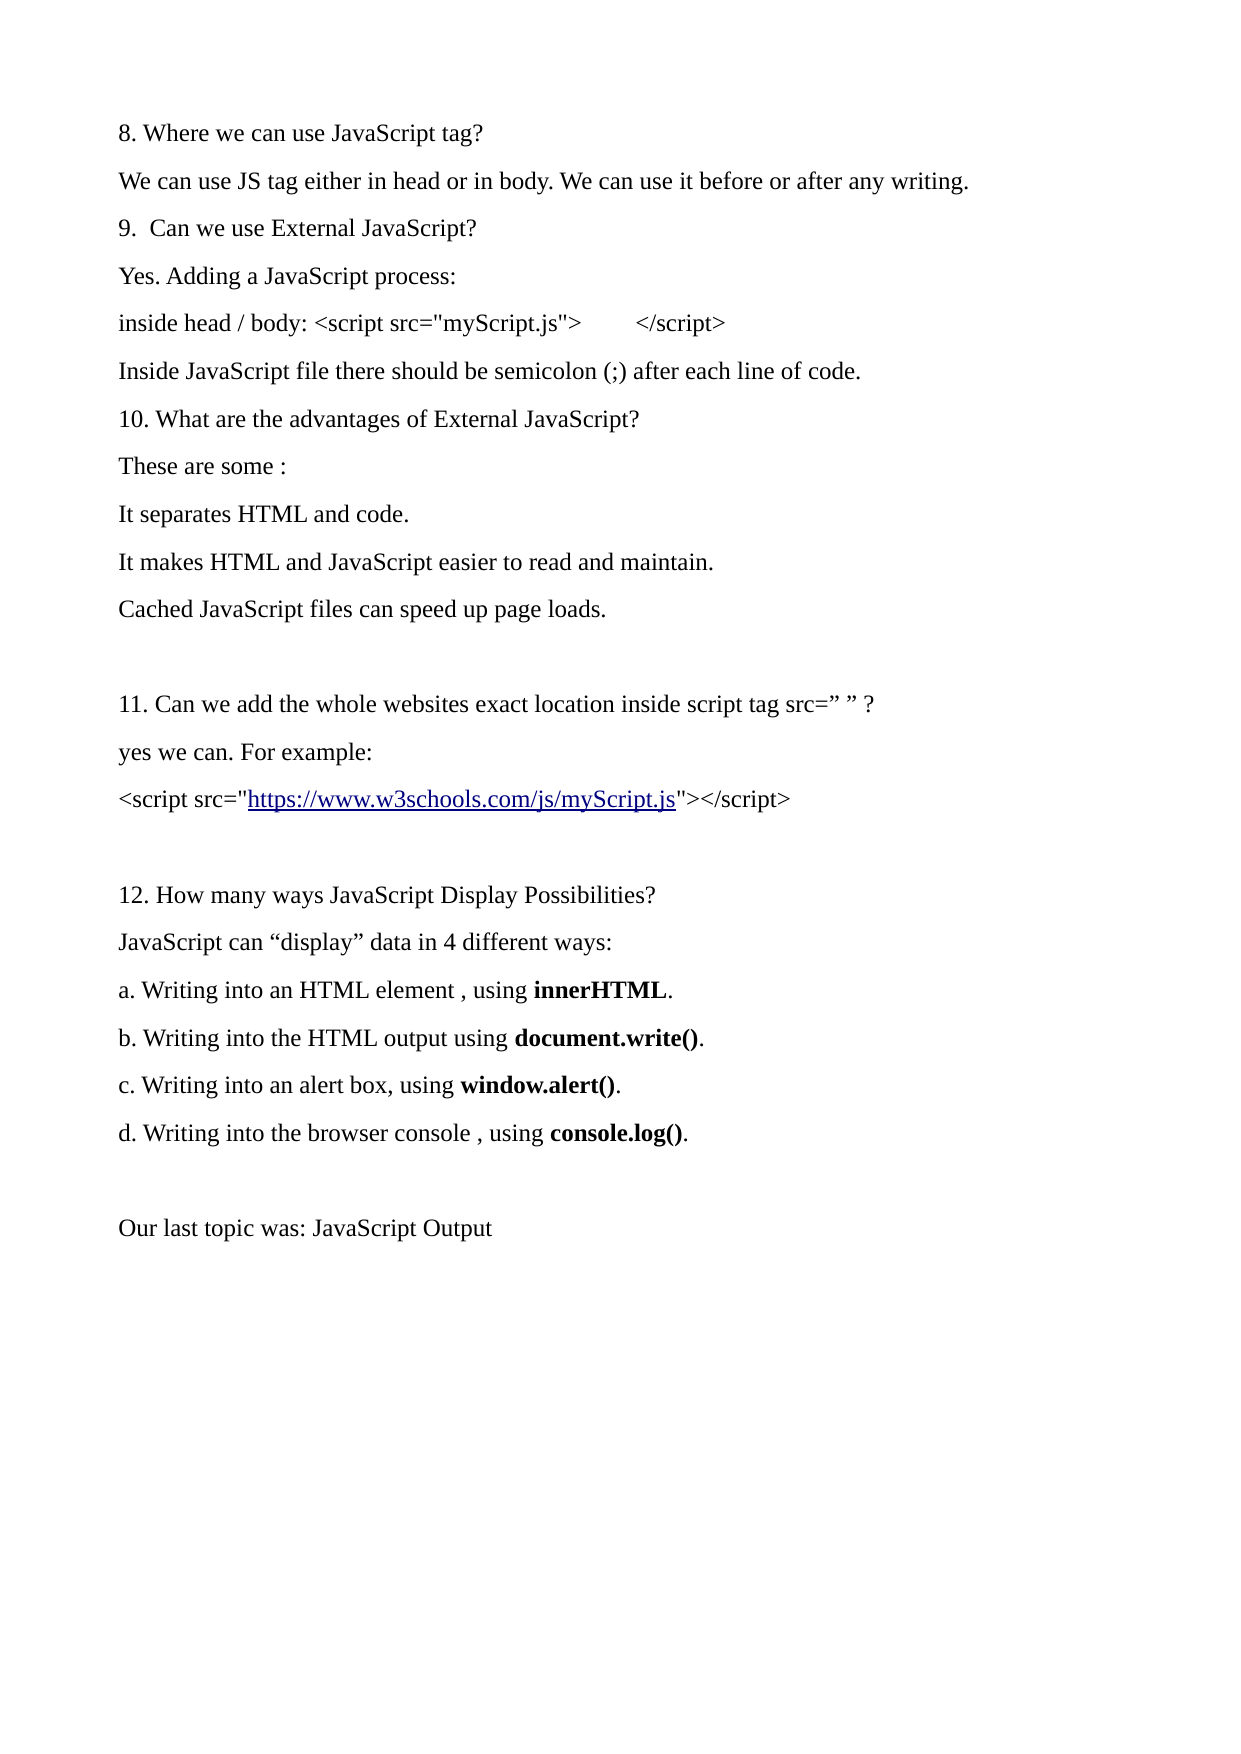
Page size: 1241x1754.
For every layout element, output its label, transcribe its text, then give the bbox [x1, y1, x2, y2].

text c. Writing into an alert box, using window.alert(). [118, 1070, 1122, 1099]
text 10. What are the advantages of External JavaScript? [118, 404, 1122, 432]
text 9. Can we use External JavaScript? [118, 213, 1122, 242]
text These are some : [118, 451, 1122, 480]
text JavaScript can “display” data in 4 different ways: [118, 927, 1122, 956]
text It separates HTML and code. [118, 499, 1122, 528]
text We can use JS tag either in head or in body. We can use it before or after any writing. [118, 166, 1122, 194]
text <script src="https://www.w3schools.com/js/myScript.js"></script> [118, 784, 1122, 813]
text 12. How many ways JavaScript Display Possibilities? [118, 880, 1122, 908]
text d. Writing into the browser console , using console.log(). [118, 1118, 1122, 1147]
text Our last topic was: JavaScript Output [118, 1213, 1122, 1242]
text It makes HTML and JavaScript easier to read and maintain. [118, 547, 1122, 575]
text Cached JavaScript files can speed up page loads. [118, 594, 1122, 623]
text Yes. Adding a JavaScript process: [118, 261, 1122, 290]
text yes we can. For example: [118, 737, 1122, 766]
text a. Writing into an HTML element , using innerHTML. [118, 975, 1122, 1004]
text 8. Where we can use JavaScript tag? [118, 118, 1122, 147]
text Inside JavaScript file there should be semicolon (;) after each line of code. [118, 356, 1122, 385]
text b. Writing into the HTML output using document.write(). [118, 1023, 1122, 1051]
text 11. Can we add the whole websites exact location inside script tag src=” ” ? [118, 689, 1122, 718]
text inside head / body: <script src="myScript.js"> </script> [118, 308, 1122, 337]
